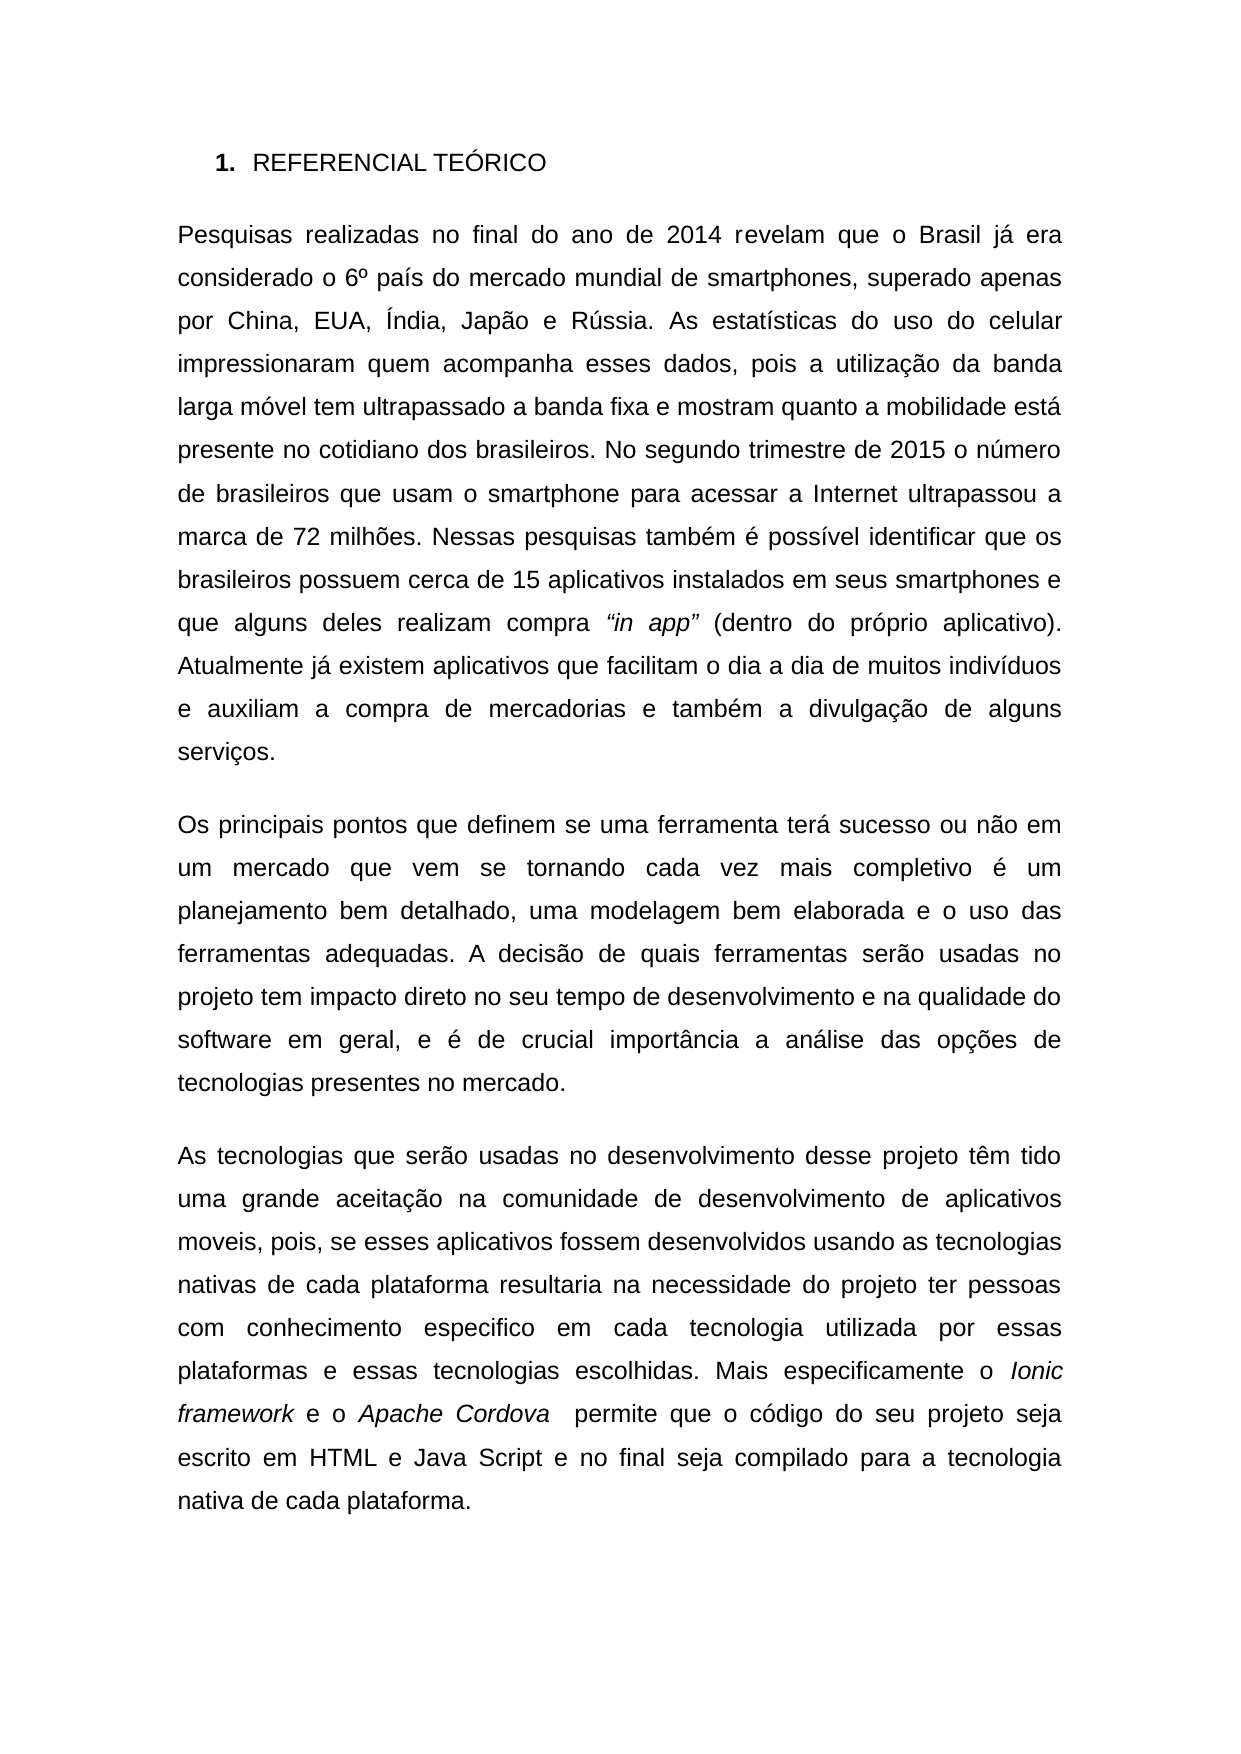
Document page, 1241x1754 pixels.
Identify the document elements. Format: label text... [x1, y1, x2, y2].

text Pesquisas realizadas no final do ano de 2014 revelam que o Brasil já era considerado o 6º país do mercado mundial de smartphones, superado apenas por China, EUA, Índia, Japão e Rússia. As estatísticas do uso do celular impressionaram quem acompanha esses dados, pois a utilização da banda larga móvel tem ultrapassado a banda fixa e mostram quanto a mobilidade está presente no cotidiano dos brasileiros. No segundo trimestre de 2015 o número de brasileiros que usam o smartphone para acessar a Internet ultrapassou a marca de 72 milhões. Nessas pesquisas também é possível identificar que os brasileiros possuem cerca de 15 aplicativos instalados em seus smartphones e que alguns deles realizam compra “in app” (dentro do próprio aplicativo). Atualmente já existem aplicativos que facilitam o dia a dia de muitos indivíduos e auxiliam a compra de mercadorias e também a divulgação de alguns serviços. [177, 220, 1063, 766]
text As tecnologias que serão usadas no desenvolvimento desse projeto têm tido uma grande aceitação na comunidade de desenvolvimento de aplicativos moveis, pois, se esses aplicativos fossem desenvolvidos usando as tecnologias nativas de cada plataforma resultaria na necessidade do projeto ter pessoas com conhecimento especifico em cada tecnologia utilizada por essas plataformas e essas tecnologias escolhidas. Mais especificamente o Ionic framework e o Apache Cordova permite que o código do seu projeto seja escrito em HTML e Java Script e no final seja compilado para a tecnologia nativa de cada plataforma. [177, 1141, 1063, 1514]
subtitle REFERENCIAL TEÓRICO [215, 148, 1063, 176]
text Os principais pontos que definem se uma ferramenta terá sucesso ou não em um mercado que vem se tornando cada vez mais completivo é um planejamento bem detalhado, uma modelagem bem elaborada e o uso das ferramentas adequadas. A decisão de quais ferramentas serão usadas no projeto tem impacto direto no seu tempo de desenvolvimento e na qualidade do software em geral, e é de crucial importância a análise das opções de tecnologias presentes no mercado. [177, 810, 1063, 1097]
